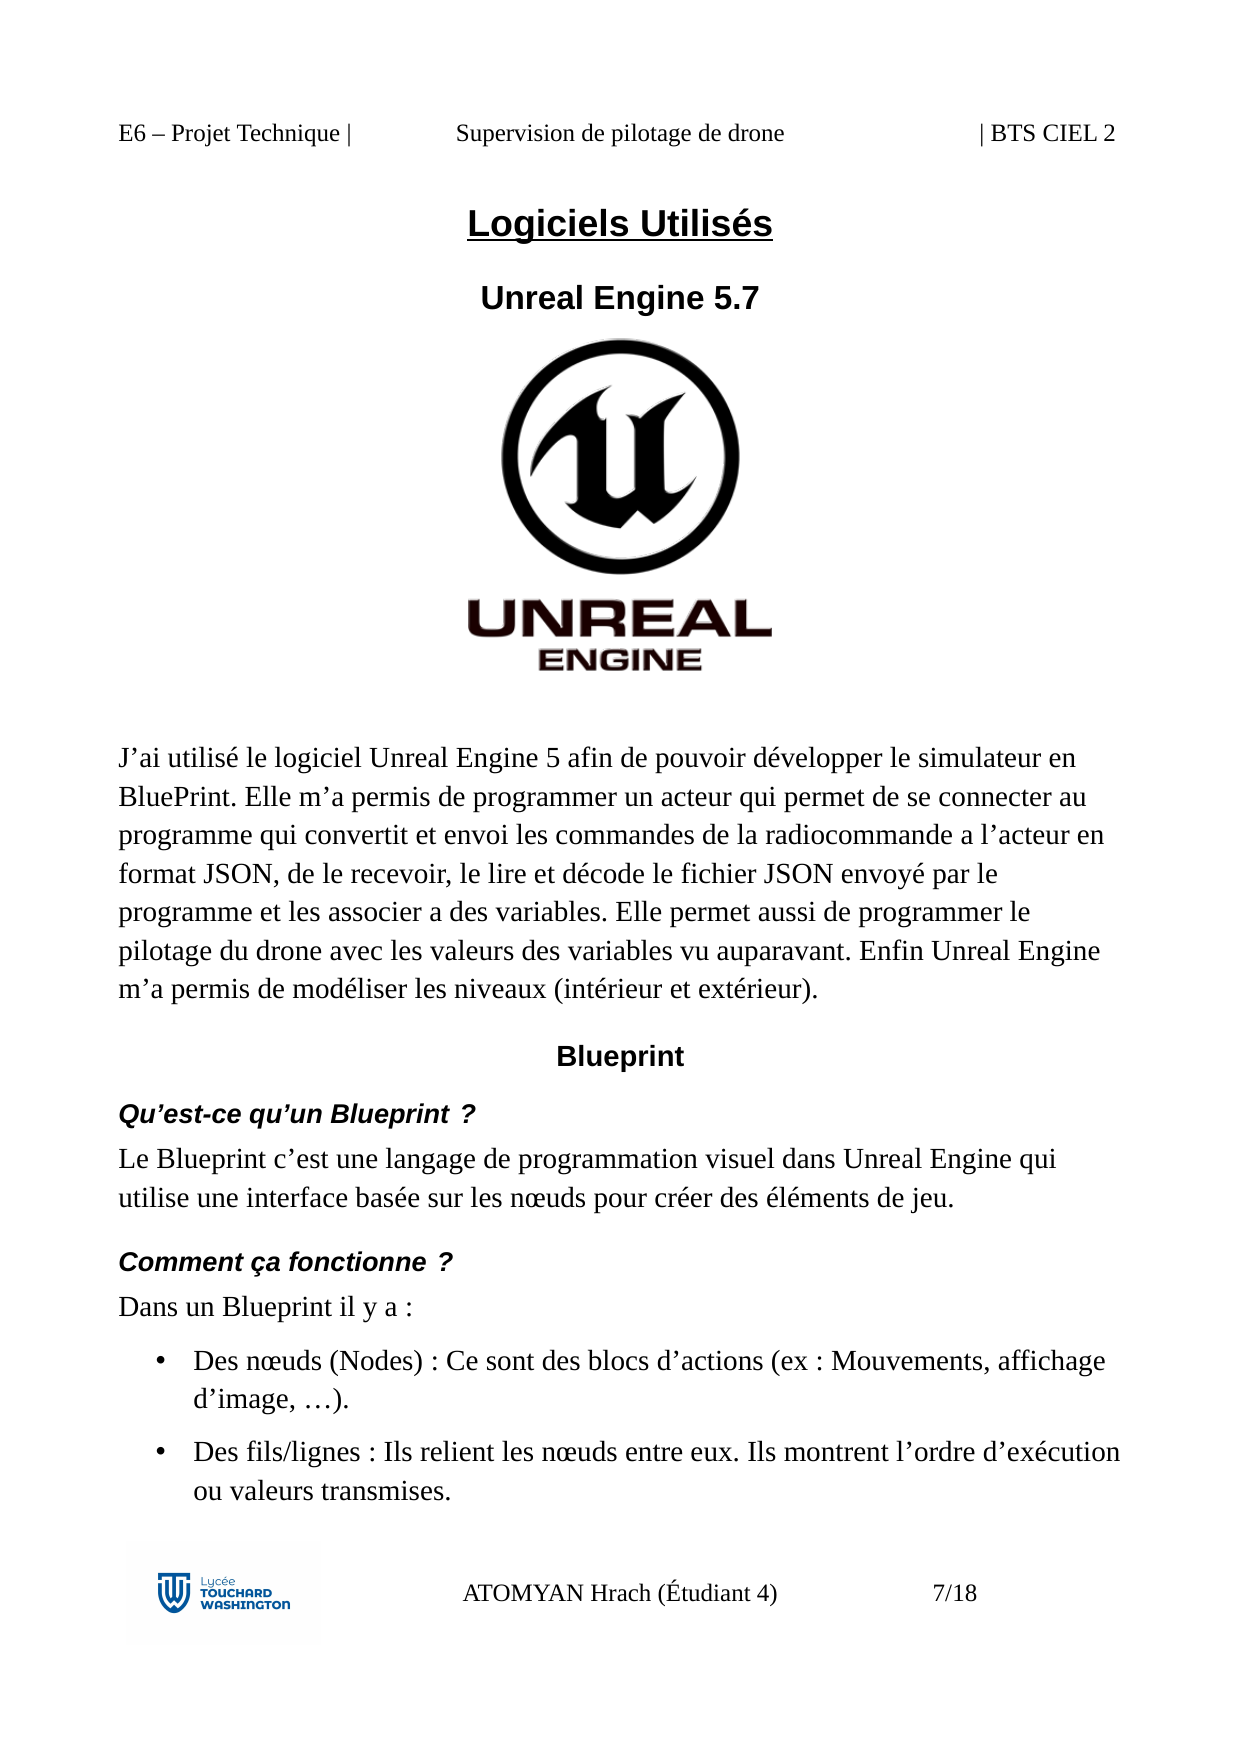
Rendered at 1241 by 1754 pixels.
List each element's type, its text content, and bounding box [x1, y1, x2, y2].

subtitle Unreal Engine 5.7 [118, 278, 1122, 316]
subtitle Blueprint [118, 1039, 1122, 1073]
subtitle Logiciels Utilisés [118, 201, 1122, 244]
text J’ai utilisé le logiciel Unreal Engine 5 afin de pouvoir développer le simulateur en BluePrint. Elle m’a permis de programmer un acteur qui permet de se connecter au programme qui convertit et envoi les commandes de la radiocommande a l’acteur en format JSON, de le recevoir, le lire et décode le fichier JSON envoyé par le programme et les associer a des variables. Elle permet aussi de programmer le pilotage du drone avec les valeurs des variables vu auparavant. Enfin Unreal Engine m’a permis de modéliser les niveaux (intérieur et extérieur). [118, 740, 1122, 1005]
subtitle Comment ça fonctionne ? [118, 1246, 1122, 1277]
text Dans un Blueprint il y a : [118, 1289, 1122, 1323]
text Le Blueprint c’est une langage de programmation visuel dans Unreal Engine qui utilise une interface basée sur les nœuds pour créer des éléments de jeu. [118, 1142, 1122, 1214]
subtitle Qu’est-ce qu’un Blueprint ? [118, 1098, 1122, 1129]
picture [467, 328, 774, 693]
list Des fils/lignes : Ils relient les nœuds entre eux. Ils montrent l’ordre d’exécution ou valeurs transmises. [156, 1434, 1122, 1507]
picture [126, 1541, 322, 1645]
list Des nœuds (Nodes) : Ce sont des blocs d’actions (ex : Mouvements, affichage d’image, …). [156, 1343, 1122, 1415]
